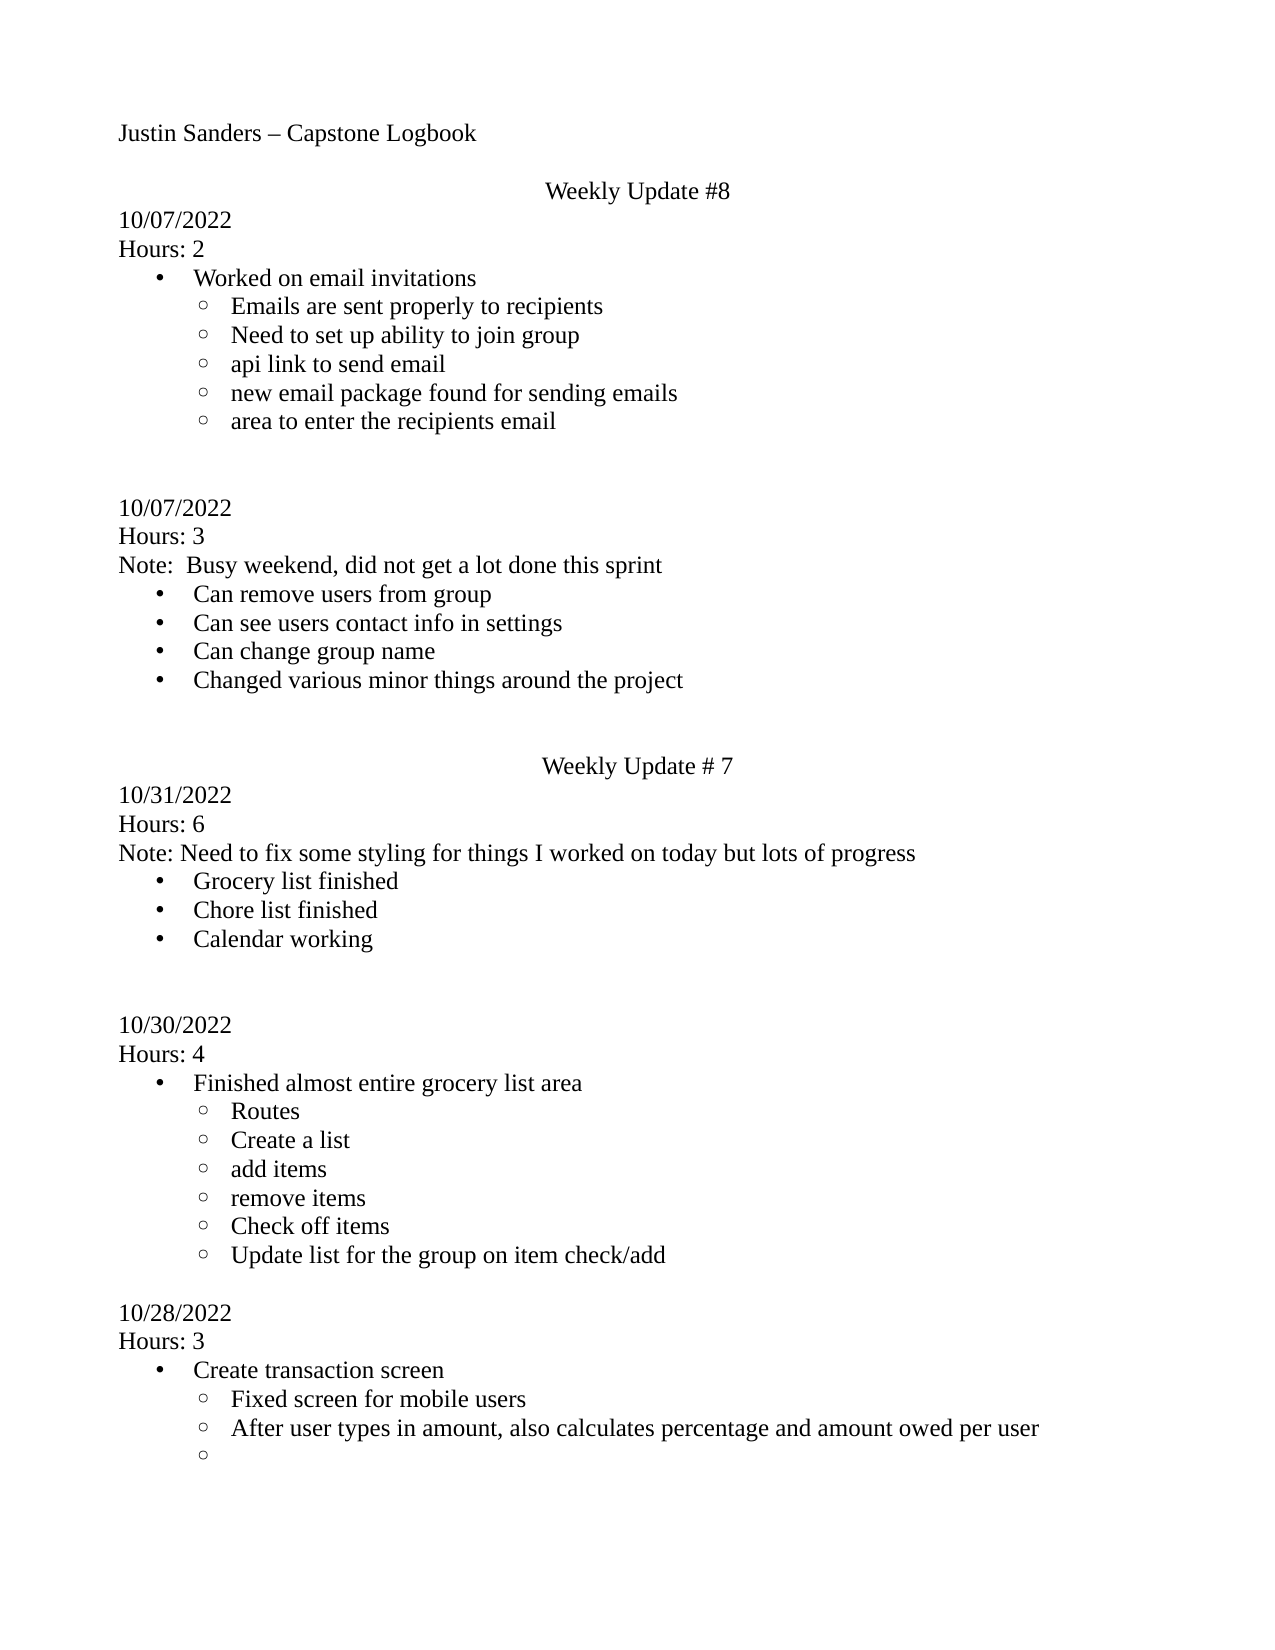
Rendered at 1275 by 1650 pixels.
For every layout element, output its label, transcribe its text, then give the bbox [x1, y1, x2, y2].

list Hours: 6 [118, 809, 1157, 838]
list Can change group name [156, 636, 1157, 665]
list Note: Busy weekend, did not get a lot done this sprint [118, 550, 1157, 579]
list Create a list [193, 1125, 1157, 1154]
list area to enter the recipients email [193, 406, 1157, 435]
list api link to send email [193, 349, 1157, 378]
list Emails are sent properly to recipients [193, 291, 1157, 320]
list 10/31/2022 [118, 780, 1157, 809]
list Worked on email invitations [156, 263, 1157, 291]
list Fixed screen for mobile users [193, 1384, 1157, 1413]
list Note: Need to fix some styling for things I worked on today but lots of progress [118, 838, 1157, 866]
list Grocery list finished [156, 866, 1157, 895]
list 10/28/2022 [118, 1298, 1157, 1326]
list Calendar working [156, 924, 1157, 953]
list Hours: 4 [118, 1039, 1157, 1068]
list new email package found for sending emails [193, 378, 1157, 406]
list add items [193, 1154, 1157, 1183]
list Check off items [193, 1211, 1157, 1240]
list Can remove users from group [156, 579, 1157, 608]
list Weekly Update #8 [118, 176, 1157, 205]
list Routes [193, 1096, 1157, 1125]
list 10/30/2022 [118, 1010, 1157, 1039]
list Hours: 3 [118, 1326, 1157, 1355]
list Changed various minor things around the project [156, 665, 1157, 694]
list 10/07/2022 [118, 493, 1157, 521]
list Chore list finished [156, 895, 1157, 924]
list Need to set up ability to join group [193, 320, 1157, 349]
list Hours: 3 [118, 521, 1157, 550]
list Weekly Update # 7 [118, 751, 1157, 780]
list Update list for the group on item check/add [193, 1240, 1157, 1269]
list Finished almost entire grocery list area [156, 1068, 1157, 1096]
list remove items [193, 1183, 1157, 1211]
list Create transaction screen [156, 1355, 1157, 1384]
list After user types in amount, also calculates percentage and amount owed per user [193, 1413, 1157, 1441]
list 10/07/2022 [118, 205, 1157, 234]
list Hours: 2 [118, 234, 1157, 263]
list Can see users contact info in settings [156, 608, 1157, 636]
